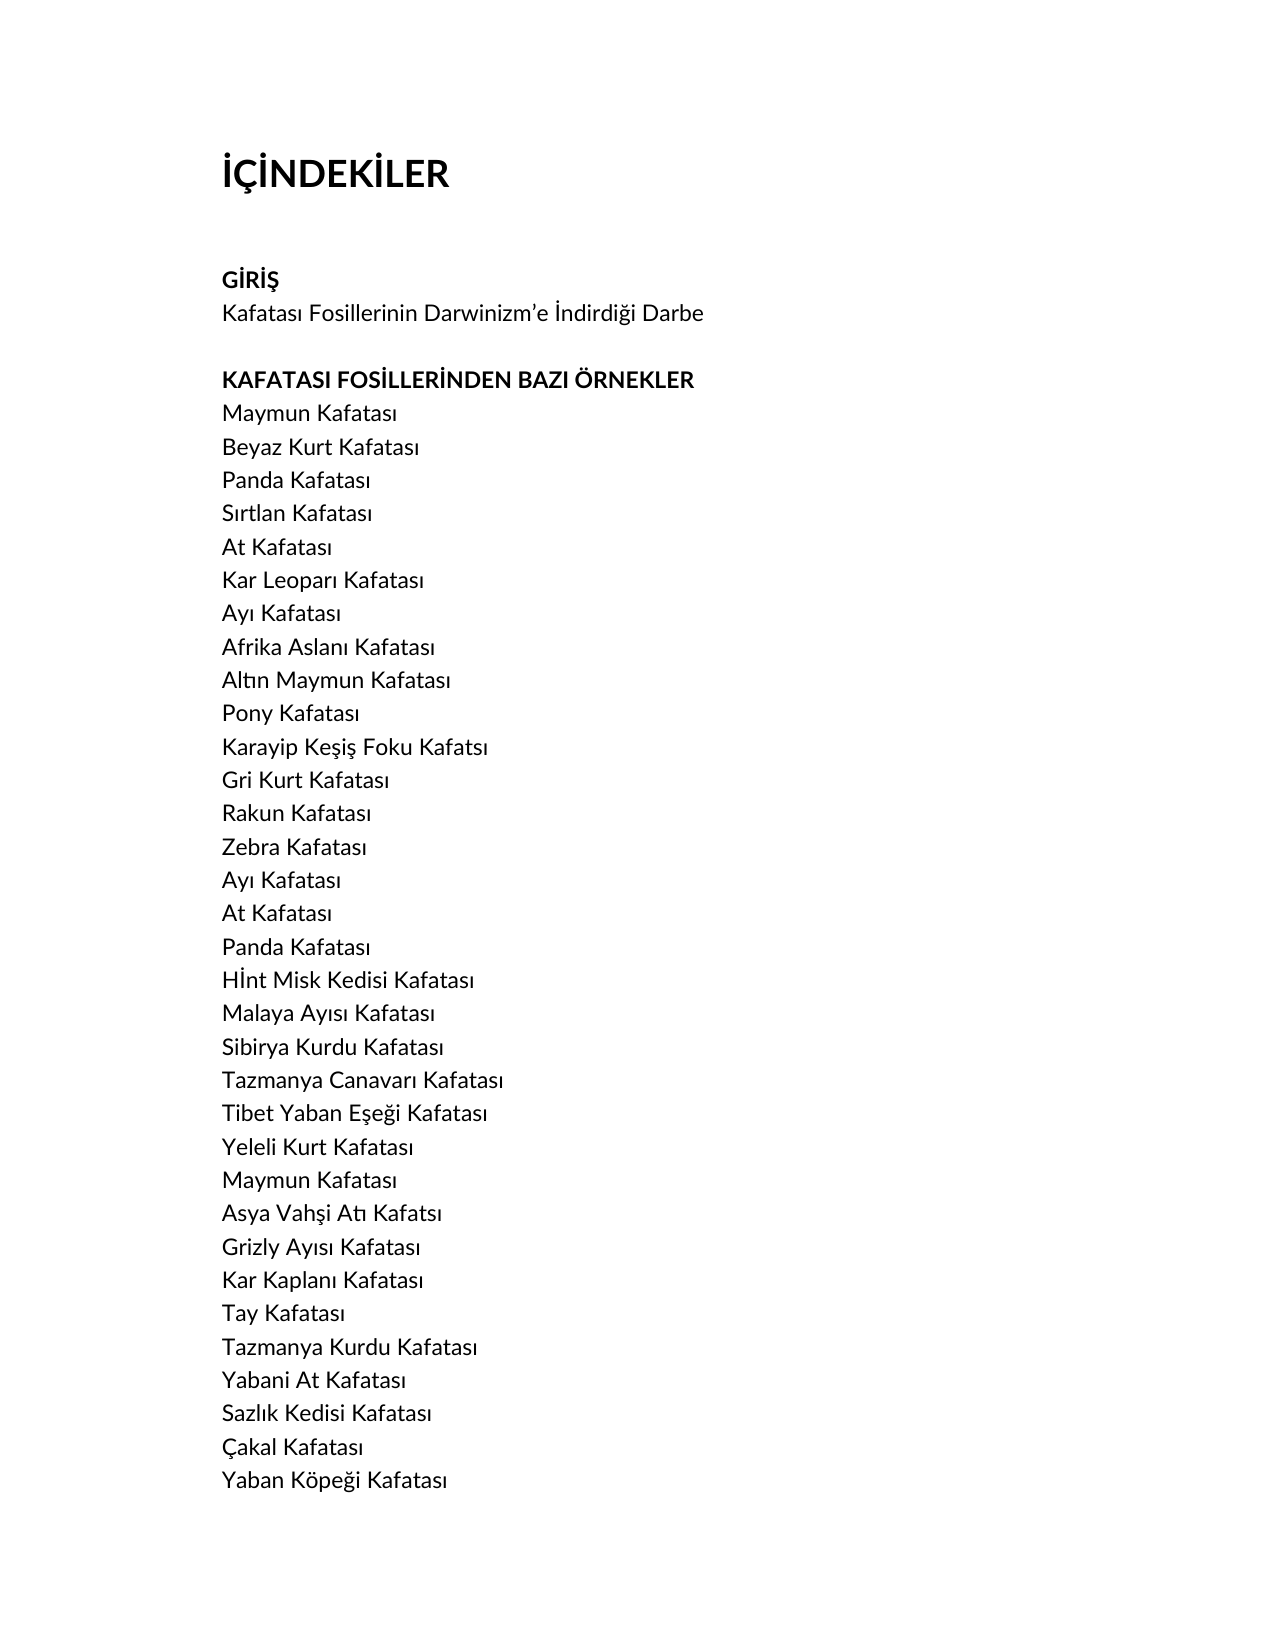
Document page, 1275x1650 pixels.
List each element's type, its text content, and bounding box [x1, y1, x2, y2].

text GİRİŞ [162, 262, 1119, 295]
text Hİnt Misk Kedisi Kafatası [162, 962, 1119, 995]
text Yeleli Kurt Kafatası [162, 1128, 1119, 1162]
text Maymun Kafatası [162, 1162, 1119, 1195]
text Rakun Kafatası [162, 795, 1119, 828]
text Beyaz Kurt Kafatası [162, 428, 1119, 462]
text Yabani At Kafatası [162, 1362, 1119, 1395]
text Maymun Kafatası [162, 395, 1119, 428]
text Gri Kurt Kafatası [162, 762, 1119, 795]
text Tazmanya Canavarı Kafatası [162, 1062, 1119, 1095]
text Panda Kafatası [162, 928, 1119, 962]
text Pony Kafatası [162, 695, 1119, 728]
text Karayip Keşiş Foku Kafatsı [162, 728, 1119, 762]
text At Kafatası [162, 895, 1119, 928]
text İÇİNDEKİLER [162, 150, 1119, 195]
text Kafatası Fosillerinin Darwinizm’e İndirdiği Darbe [162, 295, 1119, 328]
text Asya Vahşi Atı Kafatsı [162, 1195, 1119, 1228]
text Tibet Yaban Eşeği Kafatası [162, 1095, 1119, 1128]
text Panda Kafatası [162, 462, 1119, 495]
text Tazmanya Kurdu Kafatası [162, 1328, 1119, 1362]
text Çakal Kafatası [162, 1428, 1119, 1462]
text Ayı Kafatası [162, 862, 1119, 895]
text Altın Maymun Kafatası [162, 662, 1119, 695]
text Kar Leoparı Kafatası [162, 562, 1119, 595]
text Ayı Kafatası [162, 595, 1119, 628]
text Sırtlan Kafatası [162, 495, 1119, 528]
text Kar Kaplanı Kafatası [162, 1262, 1119, 1295]
text Grizly Ayısı Kafatası [162, 1228, 1119, 1262]
text Malaya Ayısı Kafatası [162, 995, 1119, 1028]
text Sibirya Kurdu Kafatası [162, 1028, 1119, 1062]
text Sazlık Kedisi Kafatası [162, 1395, 1119, 1428]
text Zebra Kafatası [162, 828, 1119, 862]
text Yaban Köpeği Kafatası [162, 1462, 1119, 1495]
text At Kafatası [162, 528, 1119, 562]
text Afrika Aslanı Kafatası [162, 628, 1119, 662]
text KAFATASI FOSİLLERİNDEN BAZI ÖRNEKLER [162, 362, 1119, 395]
text Tay Kafatası [162, 1295, 1119, 1328]
